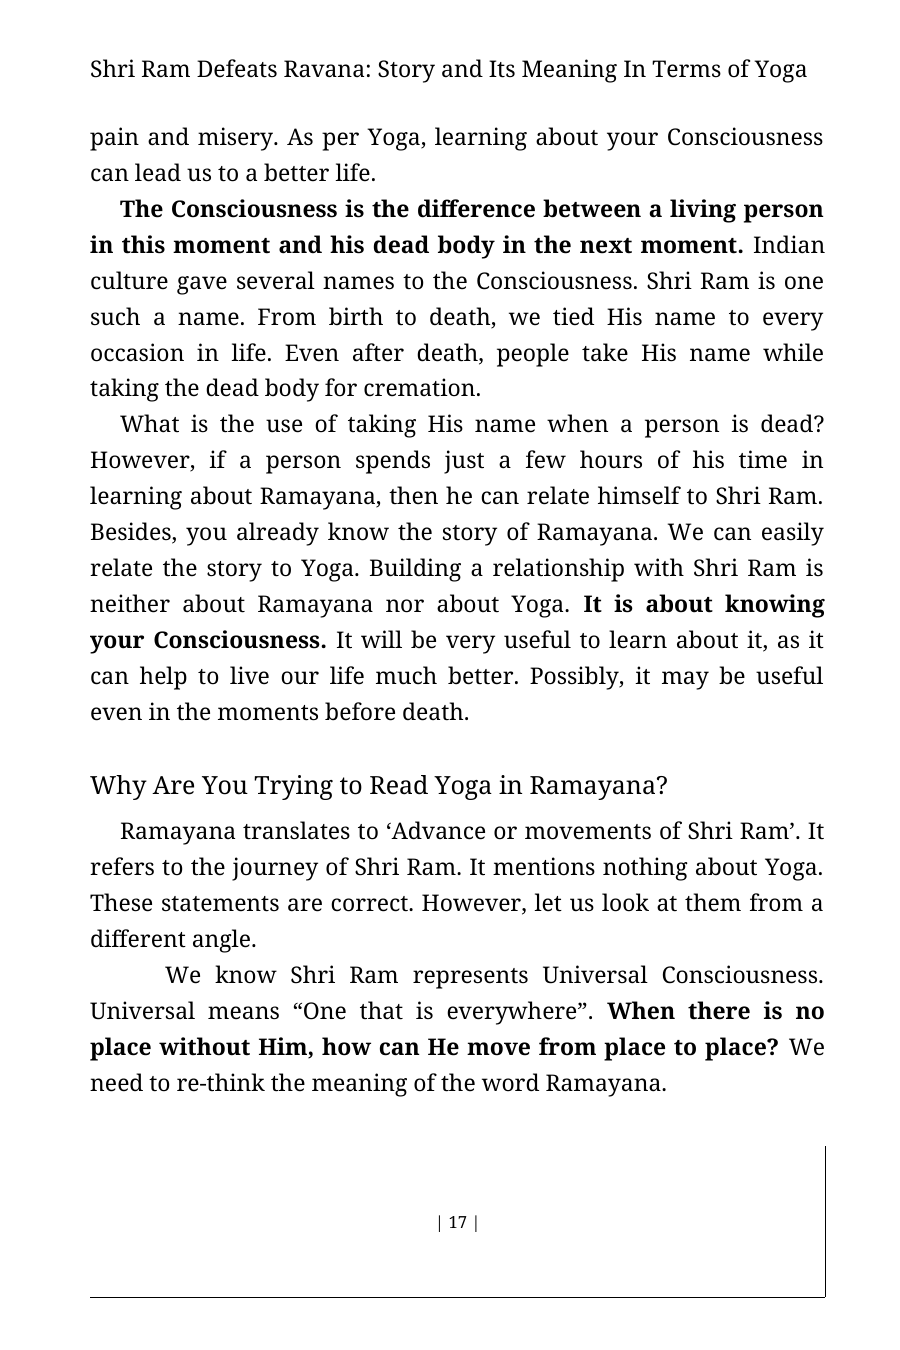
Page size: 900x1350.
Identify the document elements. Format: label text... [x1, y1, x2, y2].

text The Consciousness is the difference between a living person in this moment and his dead body in the next moment. Indian culture gave several names to the Consciousness. Shri Ram is one such a name. From birth to death, we tied His name to every occasion in life. Even after death, people take His name while taking the dead body for cremation. [90, 193, 825, 404]
text We know Shri Ram represents Universal Consciousness. Universal means “One that is everywhere”. When there is no place without Him, how can He move from place to place? We need to re-think the meaning of the word Ramayana. [90, 959, 825, 1098]
text pain and misery. As per Yoga, learning about your Consciousness can lead us to a better life. [90, 121, 825, 188]
text What is the use of taking His name when a person is dead? However, if a person spends just a few hours of his time in learning about Ramayana, then he can relate himself to Shri Ram. Besides, you already know the story of Ramayana. We can easily relate the story to Yoga. Building a relationship with Shri Ram is neither about Ramayana nor about Yoga. It is about knowing your Consciousness. It will be very useful to learn about it, as it can help to live our life much better. Possibly, it may be useful even in the moments before death. [90, 408, 825, 727]
text Ramayana translates to ‘Advance or movements of Shri Ram’. It refers to the journey of Shri Ram. It mentions nothing about Yoga. These statements are correct. However, let us look at them from a different angle. [90, 815, 825, 954]
subtitle Why Are You Trying to Read Yoga in Ramayana? [90, 768, 825, 802]
